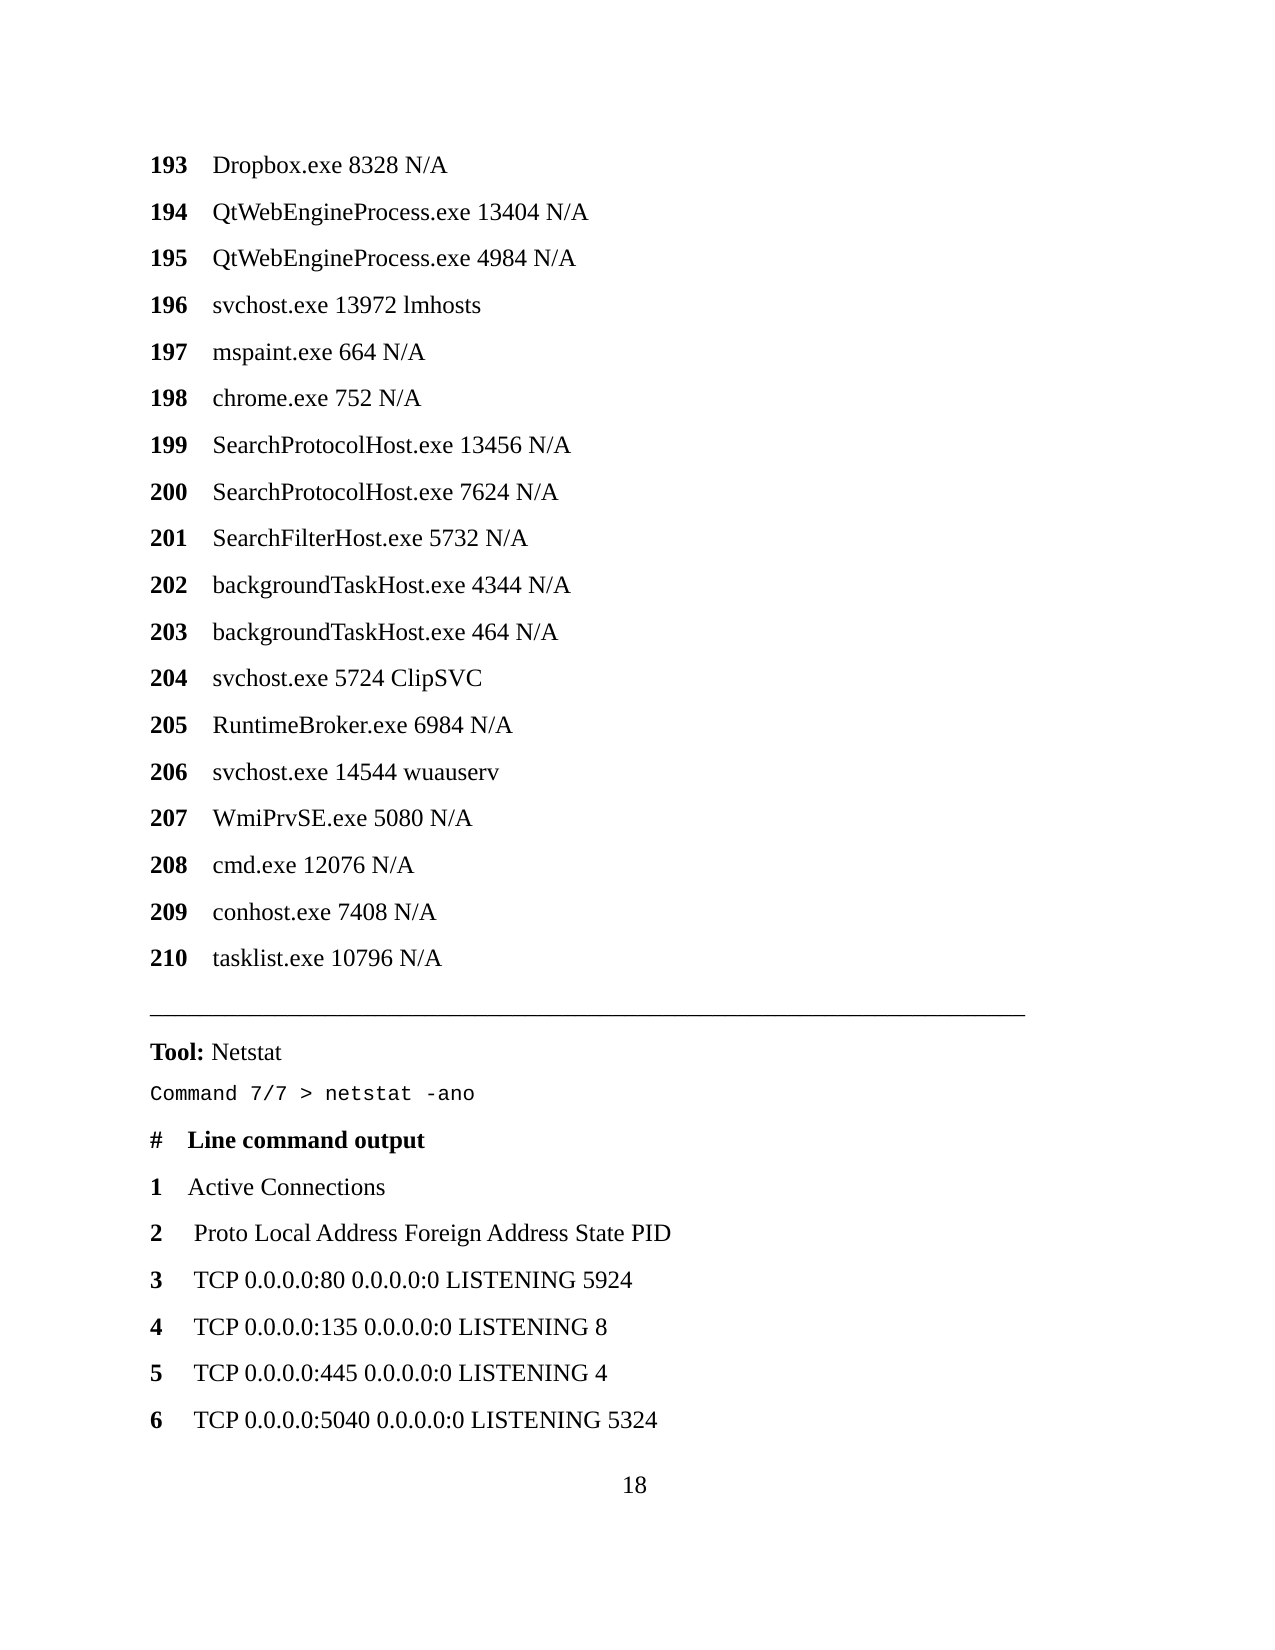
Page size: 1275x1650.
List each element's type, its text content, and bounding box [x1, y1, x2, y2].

text 195 QtWebEngineProcess.exe 4984 N/A [150, 243, 1125, 272]
text # Line command output [150, 1125, 1125, 1154]
text 209 conhost.exe 7408 N/A [150, 897, 1125, 925]
text 194 QtWebEngineProcess.exe 13404 N/A [150, 197, 1125, 225]
text 4 TCP 0.0.0.0:135 0.0.0.0:0 LISTENING 8 [150, 1312, 1125, 1340]
text 1 Active Connections [150, 1172, 1125, 1200]
text 193 Dropbox.exe 8328 N/A [150, 150, 1125, 179]
text 198 chrome.exe 752 N/A [150, 383, 1125, 412]
text 203 backgroundTaskHost.exe 464 N/A [150, 617, 1125, 645]
text 199 SearchProtocolHost.exe 13456 N/A [150, 430, 1125, 459]
text 6 TCP 0.0.0.0:5040 0.0.0.0:0 LISTENING 5324 [150, 1405, 1125, 1434]
text ______________________________________________________________________ [150, 990, 1125, 1019]
text Tool: Netstat [150, 1037, 1125, 1065]
text 210 tasklist.exe 10796 N/A [150, 943, 1125, 972]
text Command 7/7 > netstat -ano [150, 1083, 1125, 1107]
text 197 mspaint.exe 664 N/A [150, 337, 1125, 365]
text 5 TCP 0.0.0.0:445 0.0.0.0:0 LISTENING 4 [150, 1358, 1125, 1387]
text 196 svchost.exe 13972 lmhosts [150, 290, 1125, 319]
text 201 SearchFilterHost.exe 5732 N/A [150, 523, 1125, 552]
text 202 backgroundTaskHost.exe 4344 N/A [150, 570, 1125, 599]
text 204 svchost.exe 5724 ClipSVC [150, 663, 1125, 692]
text 2 Proto Local Address Foreign Address State PID [150, 1218, 1125, 1247]
text 206 svchost.exe 14544 wuauserv [150, 757, 1125, 785]
text 208 cmd.exe 12076 N/A [150, 850, 1125, 879]
text 200 SearchProtocolHost.exe 7624 N/A [150, 477, 1125, 505]
text 3 TCP 0.0.0.0:80 0.0.0.0:0 LISTENING 5924 [150, 1265, 1125, 1294]
text 207 WmiPrvSE.exe 5080 N/A [150, 803, 1125, 832]
text 205 RuntimeBroker.exe 6984 N/A [150, 710, 1125, 739]
